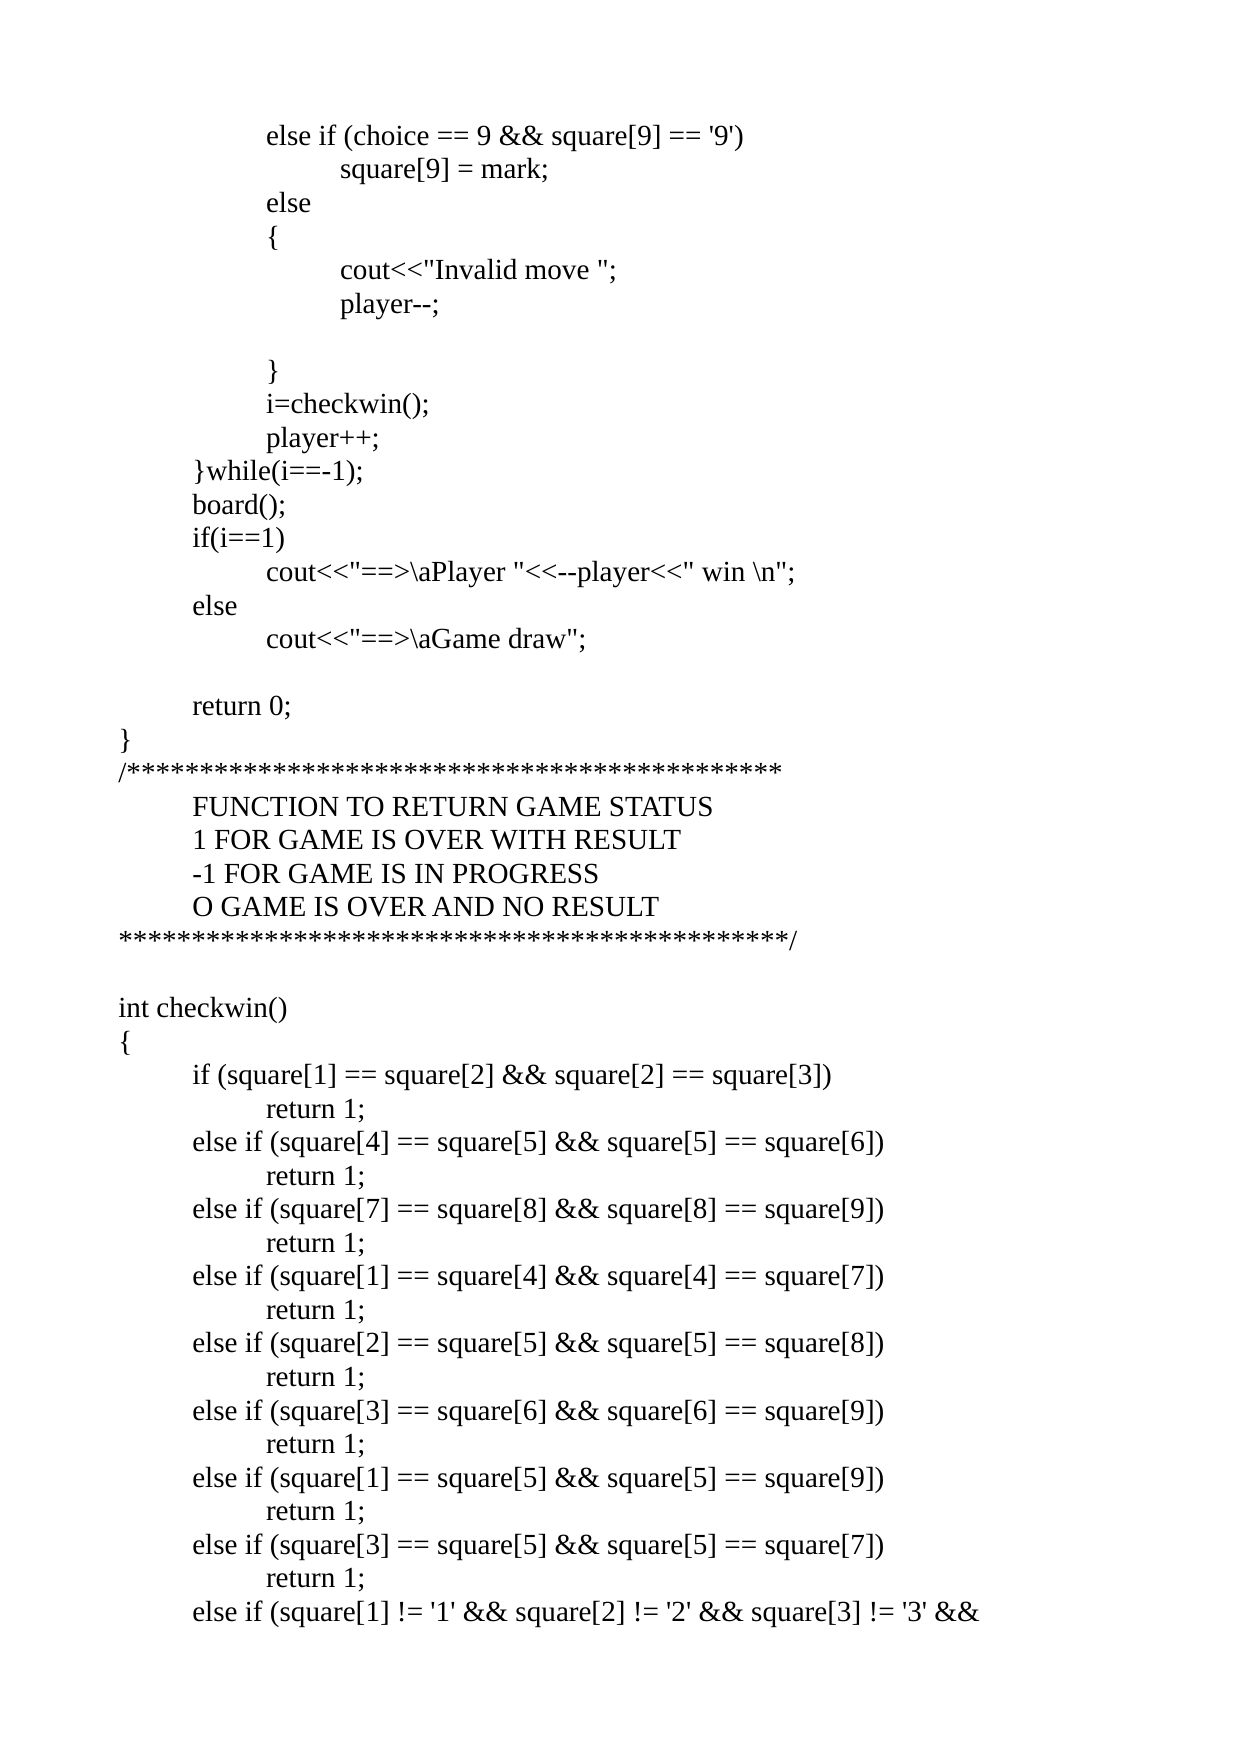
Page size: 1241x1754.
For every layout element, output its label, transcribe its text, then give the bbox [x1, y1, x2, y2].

text return 1; [118, 1493, 1122, 1527]
text else if (square[3] == square[5] && square[5] == square[7]) [118, 1527, 1122, 1560]
text else [118, 588, 1122, 621]
text board(); [118, 487, 1122, 521]
text { [118, 1024, 1122, 1057]
text } [118, 722, 1122, 755]
text } [118, 353, 1122, 386]
text else if (square[3] == square[6] && square[6] == square[9]) [118, 1393, 1122, 1426]
text 1 FOR GAME IS OVER WITH RESULT [118, 822, 1122, 856]
text cout<<"==>\aGame draw"; [118, 621, 1122, 655]
text i=checkwin(); [118, 386, 1122, 420]
text cout<<"==>\aPlayer "<<--player<<" win \n"; [118, 554, 1122, 588]
text -1 FOR GAME IS IN PROGRESS [118, 856, 1122, 889]
text return 0; [118, 688, 1122, 722]
text square[9] = mark; [118, 152, 1122, 185]
text int checkwin() [118, 990, 1122, 1024]
text if(i==1) [118, 521, 1122, 554]
text else if (choice == 9 && square[9] == '9') [118, 118, 1122, 152]
text O GAME IS OVER AND NO RESULT [118, 889, 1122, 923]
text **********************************************/ [118, 923, 1122, 957]
text else if (square[1] == square[4] && square[4] == square[7]) [118, 1258, 1122, 1292]
text return 1; [118, 1292, 1122, 1326]
text else if (square[4] == square[5] && square[5] == square[6]) [118, 1124, 1122, 1158]
text return 1; [118, 1225, 1122, 1258]
text return 1; [118, 1359, 1122, 1393]
text }while(i==-1); [118, 453, 1122, 487]
text return 1; [118, 1560, 1122, 1594]
text return 1; [118, 1091, 1122, 1124]
text else if (square[7] == square[8] && square[8] == square[9]) [118, 1191, 1122, 1225]
text else if (square[2] == square[5] && square[5] == square[8]) [118, 1326, 1122, 1359]
text player--; [118, 286, 1122, 319]
text player++; [118, 420, 1122, 453]
text /********************************************* [118, 755, 1122, 789]
text cout<<"Invalid move "; [118, 252, 1122, 286]
text else [118, 185, 1122, 219]
text return 1; [118, 1426, 1122, 1460]
text return 1; [118, 1158, 1122, 1191]
text if (square[1] == square[2] && square[2] == square[3]) [118, 1057, 1122, 1091]
text { [118, 219, 1122, 252]
text else if (square[1] == square[5] && square[5] == square[9]) [118, 1460, 1122, 1493]
text FUNCTION TO RETURN GAME STATUS [118, 789, 1122, 822]
text else if (square[1] != '1' && square[2] != '2' && square[3] != '3' && [118, 1594, 1122, 1627]
